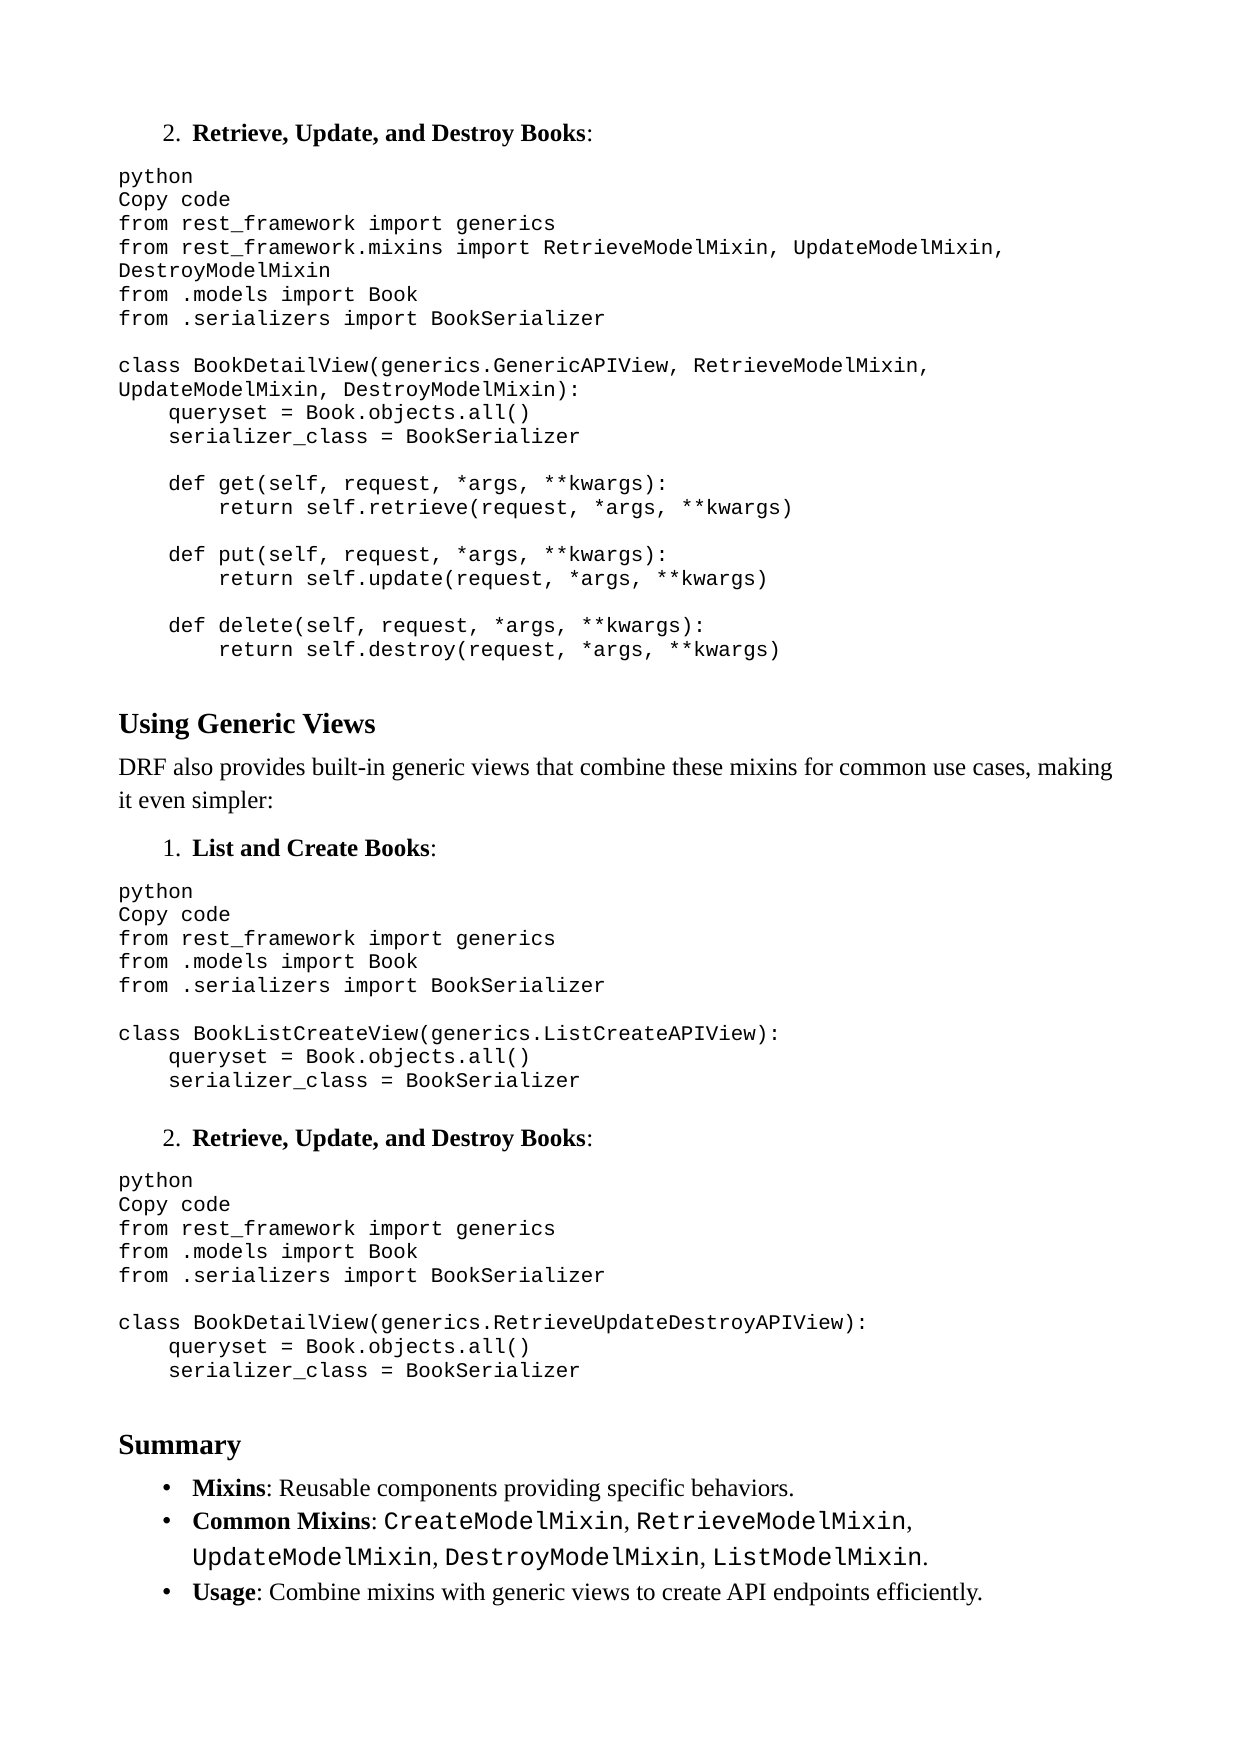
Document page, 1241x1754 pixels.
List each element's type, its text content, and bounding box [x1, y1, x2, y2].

text from .models import Book [118, 1241, 1122, 1265]
text queryset = Book.objects.all() [118, 402, 1122, 426]
list List and Create Books: [162, 833, 1122, 862]
text python [118, 166, 1122, 189]
text from .serializers import BookSerializer [118, 308, 1122, 331]
subtitle Using Generic Views [118, 706, 1122, 740]
list Common Mixins: CreateModelMixin, RetrieveModelMixin, UpdateModelMixin, DestroyModelMixin, ListModelMixin. [162, 1506, 1122, 1572]
text serializer_class = BookSerializer [118, 1360, 1122, 1383]
text Copy code [118, 904, 1122, 928]
text return self.destroy(request, *args, **kwargs) [118, 639, 1122, 662]
text Copy code [118, 1194, 1122, 1218]
list Retrieve, Update, and Destroy Books: [162, 118, 1122, 147]
text def get(self, request, *args, **kwargs): [118, 473, 1122, 497]
text from rest_framework import generics [118, 928, 1122, 952]
text python [118, 881, 1122, 904]
text from .models import Book [118, 284, 1122, 308]
text Copy code [118, 189, 1122, 213]
text class BookDetailView(generics.RetrieveUpdateDestroyAPIView): [118, 1312, 1122, 1336]
list Mixins: Reusable components providing specific behaviors. [162, 1473, 1122, 1502]
text serializer_class = BookSerializer [118, 1070, 1122, 1093]
text queryset = Book.objects.all() [118, 1046, 1122, 1070]
subtitle Summary [118, 1427, 1122, 1461]
text class BookListCreateView(generics.ListCreateAPIView): [118, 1022, 1122, 1046]
text return self.update(request, *args, **kwargs) [118, 568, 1122, 591]
text from .serializers import BookSerializer [118, 1265, 1122, 1289]
text from rest_framework import generics [118, 1218, 1122, 1241]
text from rest_framework.mixins import RetrieveModelMixin, UpdateModelMixin, DestroyModelMixin [118, 237, 1122, 284]
text from rest_framework import generics [118, 213, 1122, 237]
text python [118, 1171, 1122, 1194]
list Retrieve, Update, and Destroy Books: [162, 1123, 1122, 1152]
text queryset = Book.objects.all() [118, 1336, 1122, 1360]
text def put(self, request, *args, **kwargs): [118, 544, 1122, 568]
list Usage: Combine mixins with generic views to create API endpoints efficiently. [162, 1577, 1122, 1606]
text class BookDetailView(generics.GenericAPIView, RetrieveModelMixin, UpdateModelMixin, DestroyModelMixin): [118, 355, 1122, 402]
text from .models import Book [118, 952, 1122, 975]
text return self.retrieve(request, *args, **kwargs) [118, 497, 1122, 520]
text serializer_class = BookSerializer [118, 426, 1122, 449]
text DRF also provides built-in generic views that combine these mixins for common use cases, making it even simpler: [118, 752, 1122, 814]
text from .serializers import BookSerializer [118, 975, 1122, 999]
text def delete(self, request, *args, **kwargs): [118, 615, 1122, 639]
